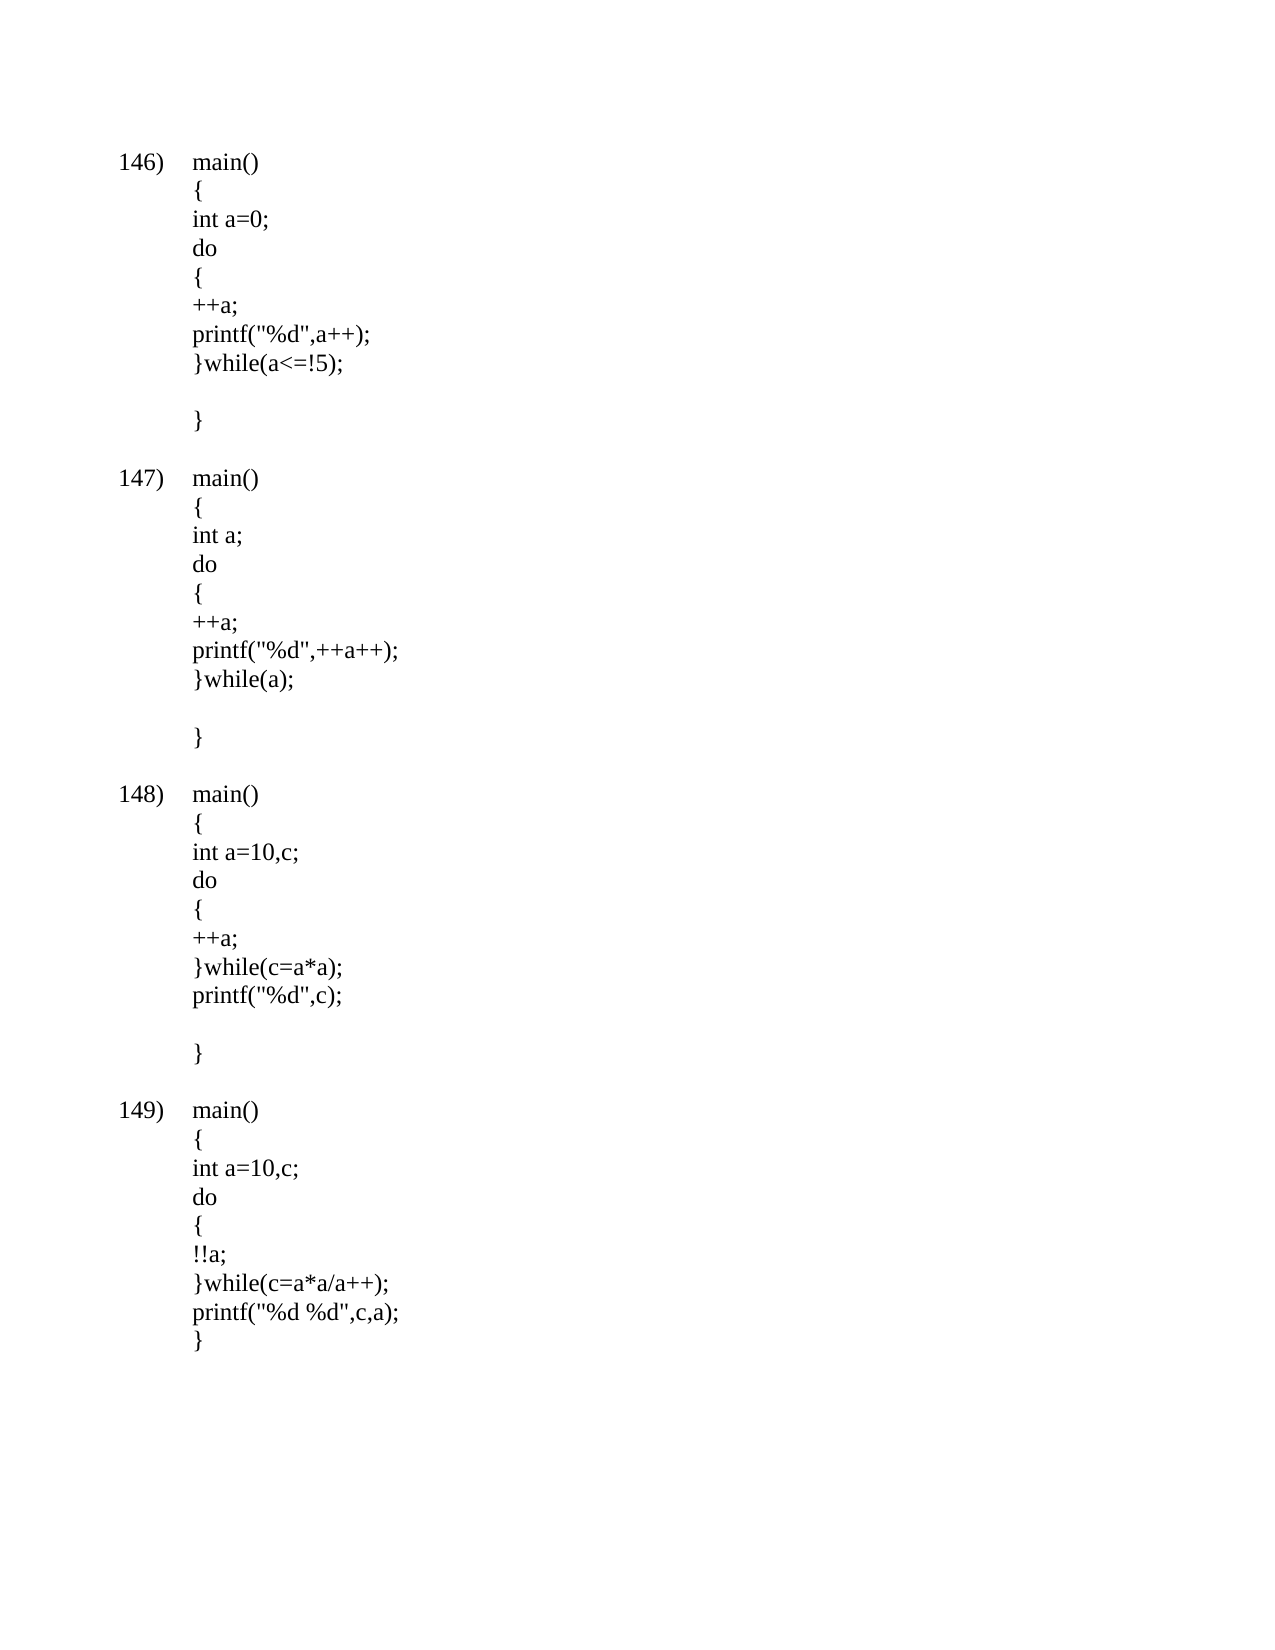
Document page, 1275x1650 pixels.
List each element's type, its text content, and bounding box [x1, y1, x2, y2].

text { [118, 578, 1157, 607]
text do [118, 233, 1157, 262]
text }while(a); [118, 664, 1157, 693]
text }while(c=a*a/a++); [118, 1268, 1157, 1297]
text } [118, 1038, 1157, 1067]
text do [118, 866, 1157, 894]
text int a; [118, 521, 1157, 549]
text }while(a<=!5); [118, 348, 1157, 377]
text { [118, 808, 1157, 837]
text 148) main() [118, 779, 1157, 808]
text { [118, 894, 1157, 923]
text { [118, 492, 1157, 521]
text }while(c=a*a); [118, 952, 1157, 981]
text { [118, 1211, 1157, 1239]
text } [118, 722, 1157, 751]
text do [118, 1182, 1157, 1211]
text 147) main() [118, 463, 1157, 492]
text int a=10,c; [118, 1153, 1157, 1182]
text printf("%d",c); [118, 981, 1157, 1009]
text 146) main() [118, 147, 1157, 176]
text printf("%d",a++); [118, 319, 1157, 348]
text ++a; [118, 923, 1157, 952]
text 149) main() [118, 1096, 1157, 1124]
text int a=10,c; [118, 837, 1157, 866]
text ++a; [118, 607, 1157, 636]
text ++a; [118, 291, 1157, 319]
text !!a; [118, 1239, 1157, 1268]
text { [118, 1124, 1157, 1153]
text do [118, 549, 1157, 578]
text printf("%d",++a++); [118, 636, 1157, 664]
text int a=0; [118, 204, 1157, 233]
text } [118, 1326, 1157, 1354]
text { [118, 176, 1157, 204]
text { [118, 262, 1157, 291]
text printf("%d %d",c,a); [118, 1297, 1157, 1326]
text } [118, 406, 1157, 434]
